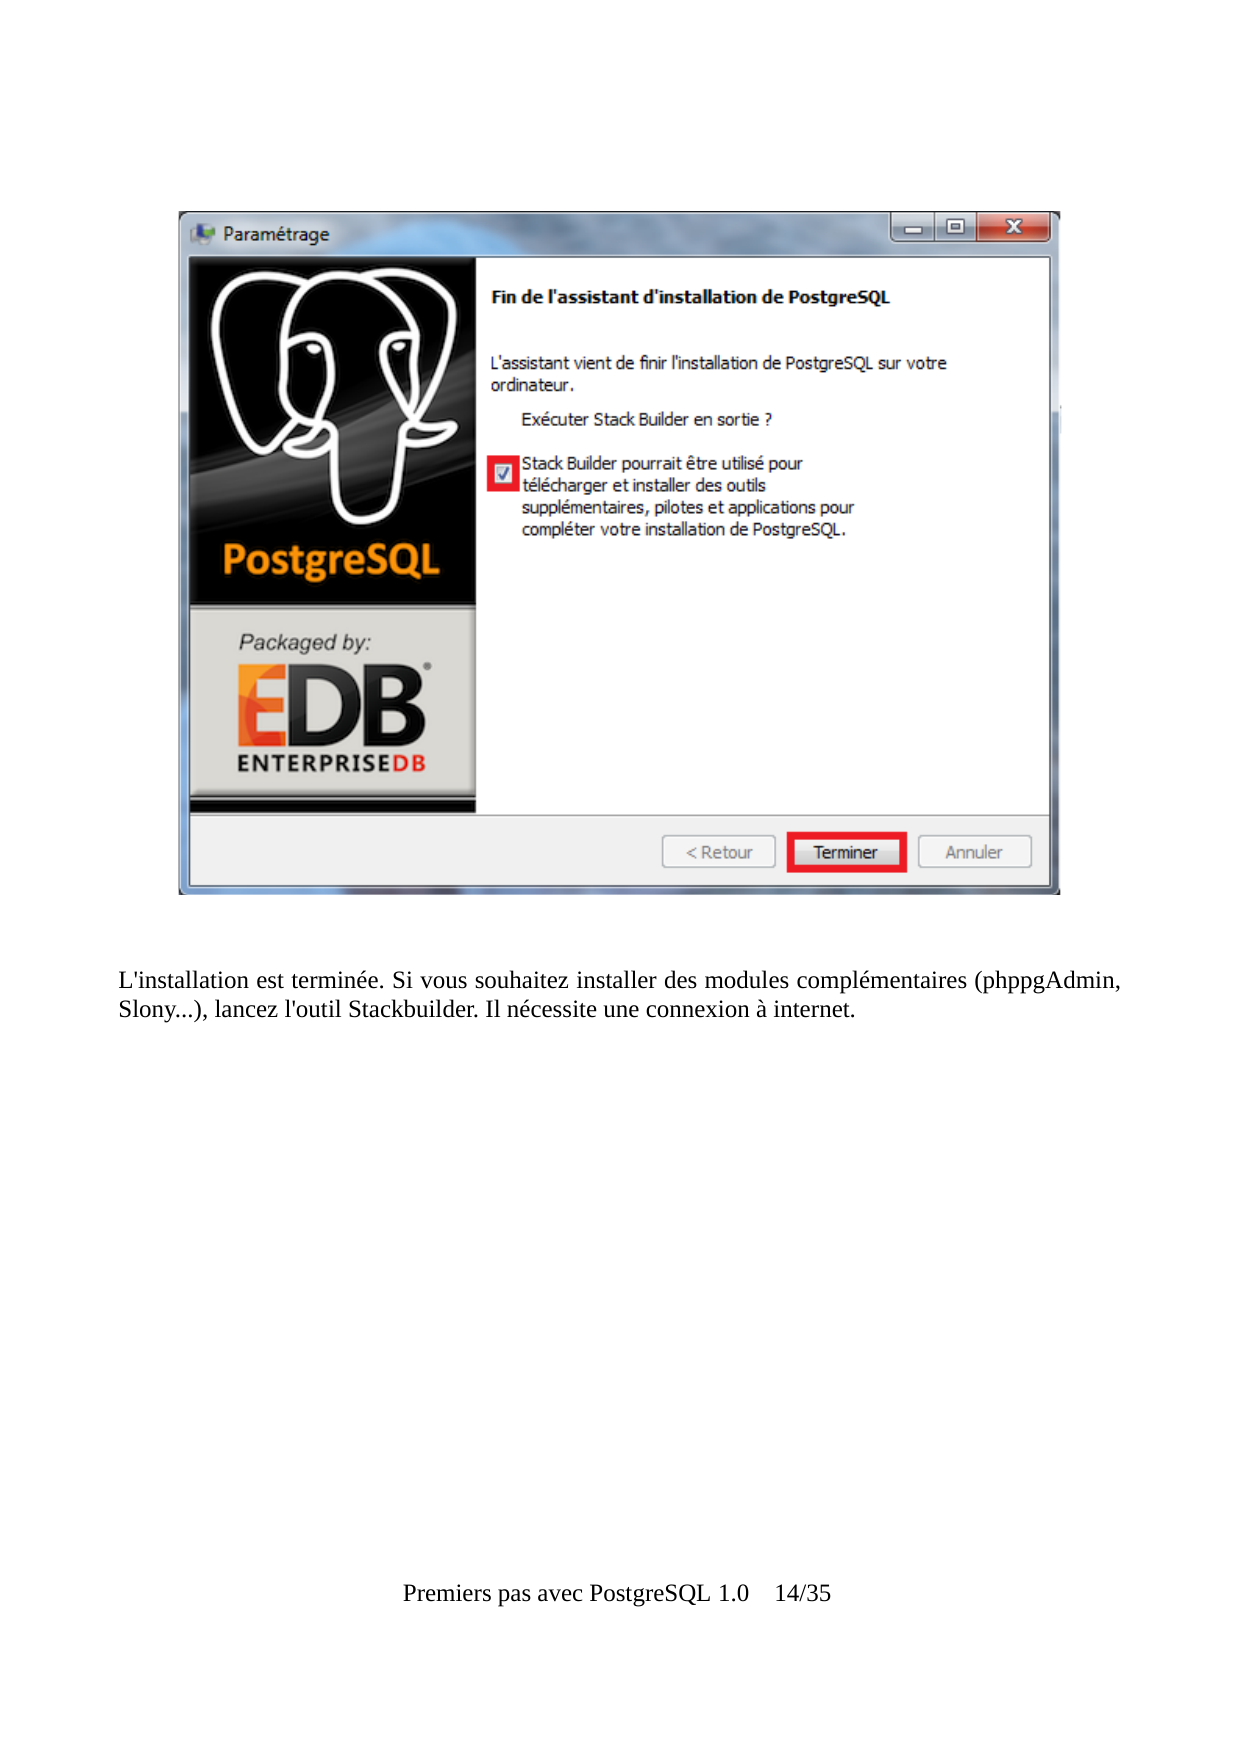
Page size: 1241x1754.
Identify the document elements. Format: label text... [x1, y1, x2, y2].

text L'installation est terminée. Si vous souhaitez installer des modules complémentaires (phppgAdmin, Slony...), lancez l'outil Stackbuilder. Il nécessite une connexion à internet. [118, 965, 1122, 1022]
